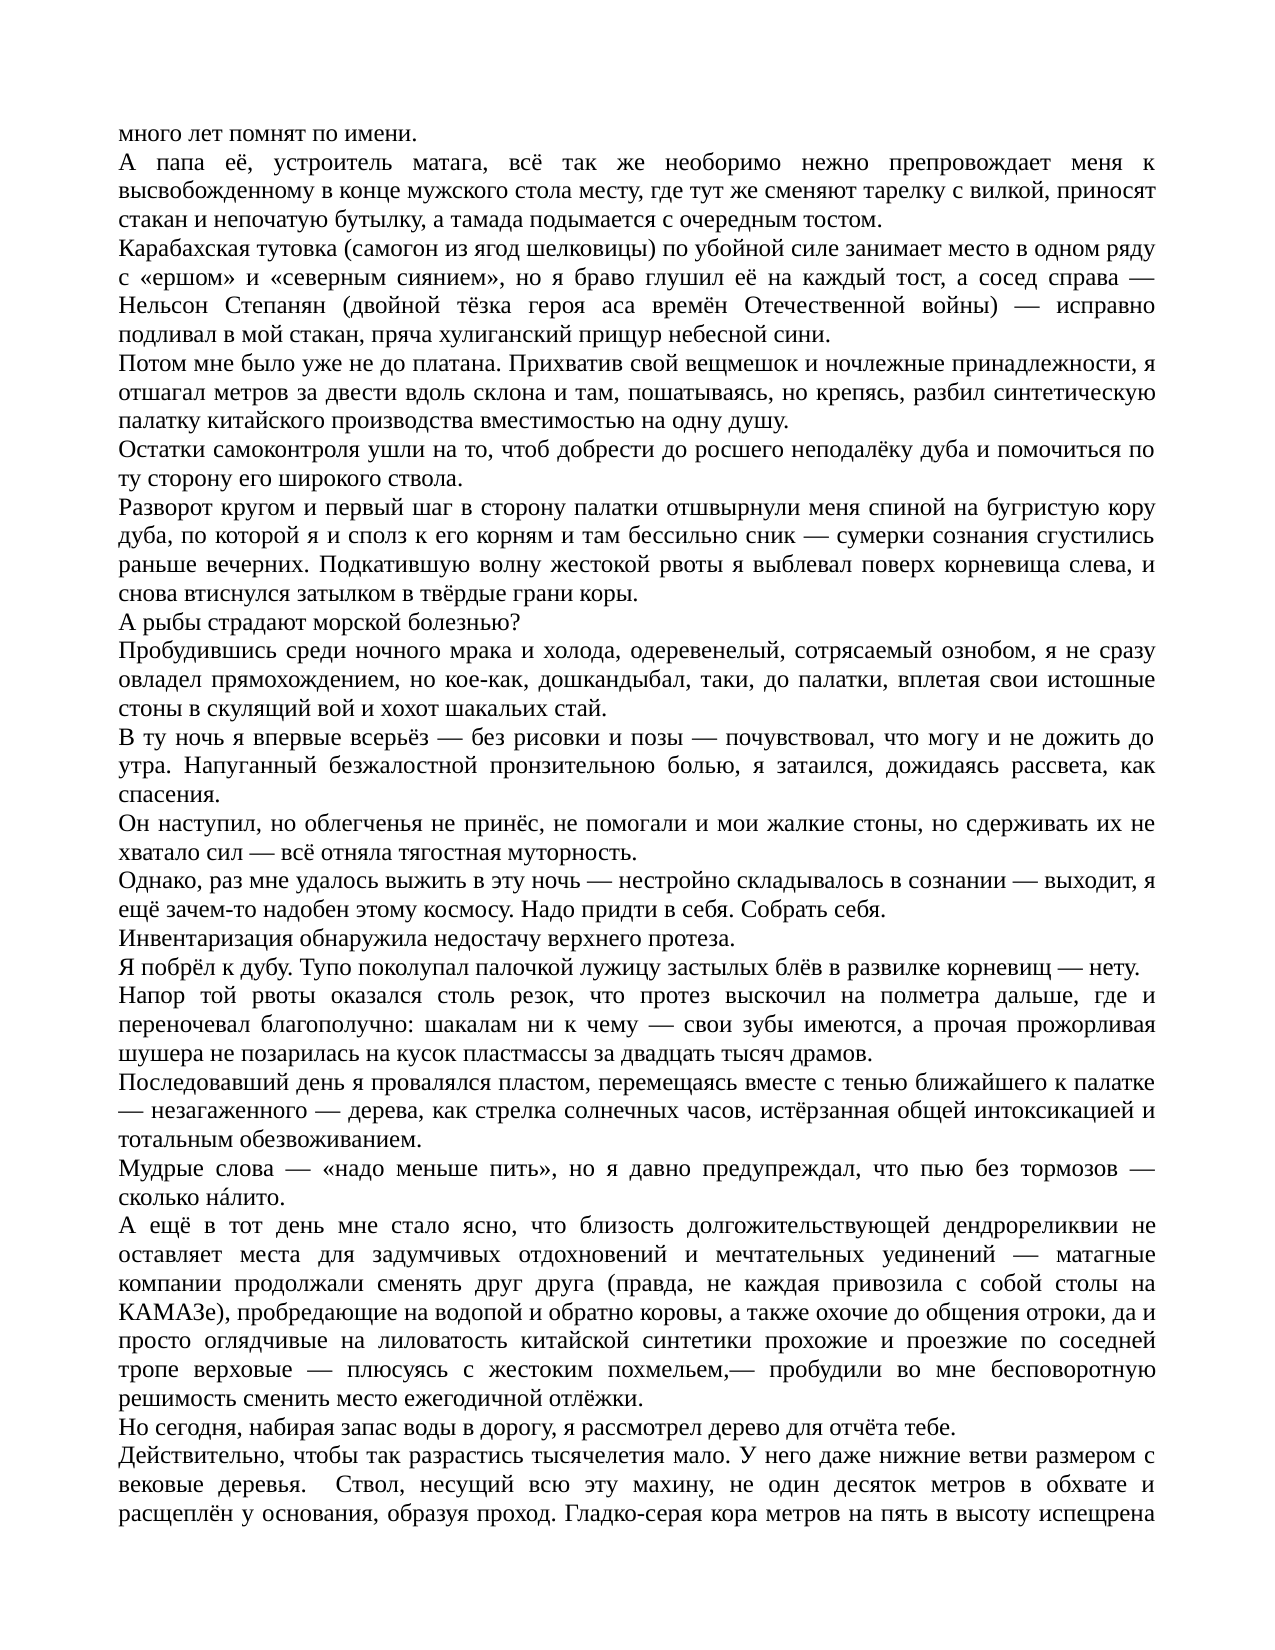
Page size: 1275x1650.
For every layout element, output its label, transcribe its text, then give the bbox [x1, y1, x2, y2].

text Однако, раз мне удалось выжить в эту ночь — нестройно складывалось в сознании — выходит, я ещё зачем-то надобен этому космосу. Надо придти в себя. Собрать себя. [118, 866, 1157, 923]
text Я побрёл к дубу. Тупо поколупал палочкой лужицу застылых блёв в развилке корневищ — нету. [118, 952, 1157, 981]
text Карабахская тутовка (самогон из ягод шелковицы) по убойной силе занимает место в одном ряду с «ершом» и «северным сиянием», но я браво глушил её на каждый тост, а сосед справа — Нельсон Степанян (двойной тёзка героя аса времён Отечественной войны) — исправно подливал в мой стакан, пряча хулиганский прищур небесной сини. [118, 233, 1157, 348]
text Потом мне было уже не до платана. Прихватив свой вещмешок и ночлежные принадлежности, я отшагал метров за двести вдоль склона и там, пошатываясь, но крепясь, разбил синтетическую палатку китайского производства вместимостью на одну душу. [118, 348, 1157, 434]
text Но сегодня, набирая запас воды в дорогу, я рассмотрел дерево для отчёта тебе. [118, 1412, 1157, 1441]
text В ту ночь я впервые всерьёз — без рисовки и позы — почувствовал, что могу и не дожить до утра. Напуганный безжалостной пронзительною болью, я затаился, дожидаясь рассвета, как спасения. [118, 722, 1157, 808]
text Действительно, чтобы так разрастись тысячелетия мало. У него даже нижние ветви размером с вековые деревья. Ствол, несущий всю эту махину, не один десяток метров в обхвате и расщеплён у основания, образуя проход. Гладко-серая кора метров на пять в высоту испещрена [118, 1441, 1157, 1527]
text Пробудившись среди ночного мрака и холода, одеревенелый, сотрясаемый ознобом, я не сразу овладел прямохождением, но кое-как, дошкандыбал, таки, до палатки, вплетая свои истошные стоны в скулящий вой и хохот шакальих стай. [118, 636, 1157, 722]
text А папа её, устроитель матага, всё так же необоримо нежно препровождает меня к высвобожденному в конце мужского стола месту, где тут же сменяют тарелку с вилкой, приносят стакан и непочатую бутылку, а тамада подымается с очередным тостом. [118, 147, 1157, 233]
text Напор той рвоты оказался столь резок, что протез выскочил на полметра дальше, где и переночевал благополучно: шакалам ни к чему — свои зубы имеются, а прочая прожорливая шушера не позарилась на кусок пластмассы за двадцать тысяч драмов. [118, 981, 1157, 1067]
text много лет помнят по имени. [118, 118, 1157, 147]
text Разворот кругом и первый шаг в сторону палатки отшвырнули меня спиной на бугристую кору дуба, по которой я и сполз к его корням и там бессильно сник — сумерки сознания сгустились раньше вечерних. Подкатившую волну жестокой рвоты я выблевал поверх корневища слева, и снова втиснулся затылком в твёрдые грани коры. [118, 492, 1157, 607]
text Мудрые слова — «надо меньше пить», но я давно предупреждал, что пью без тормозов — сколько нáлито. [118, 1153, 1157, 1211]
text Остатки самоконтроля ушли на то, чтоб добрести до росшего неподалёку дуба и помочиться по ту сторону его широкого ствола. [118, 434, 1157, 492]
text Инвентаризация обнаружила недостачу верхнего протеза. [118, 923, 1157, 952]
text Последовавший день я провалялся пластом, перемещаясь вместе с тенью ближайшего к палатке — незагаженного — дерева, как стрелка солнечных часов, истёрзанная общей интоксикацией и тотальным обезвоживанием. [118, 1067, 1157, 1153]
text А рыбы страдают морской болезнью? [118, 607, 1157, 636]
text Он наступил, но облегченья не принёс, не помогали и мои жалкие стоны, но сдерживать их не хватало сил — всё отняла тягостная муторность. [118, 808, 1157, 866]
text А ещё в тот день мне стало ясно, что близость долгожительствующей дендрореликвии не оставляет места для задумчивых отдохновений и мечтательных уединений — матагные компании продолжали сменять друг друга (правда, не каждая привозила с собой столы на КАМАЗе), пробредающие на водопой и обратно коровы, а также охочие до общения отроки, да и просто оглядчивые на лиловатость китайской синтетики прохожие и проезжие по соседней тропе верховые — плюсуясь с жестоким похмельем,— пробудили во мне бесповоротную решимость сменить место ежегодичной отлёжки. [118, 1211, 1157, 1412]
